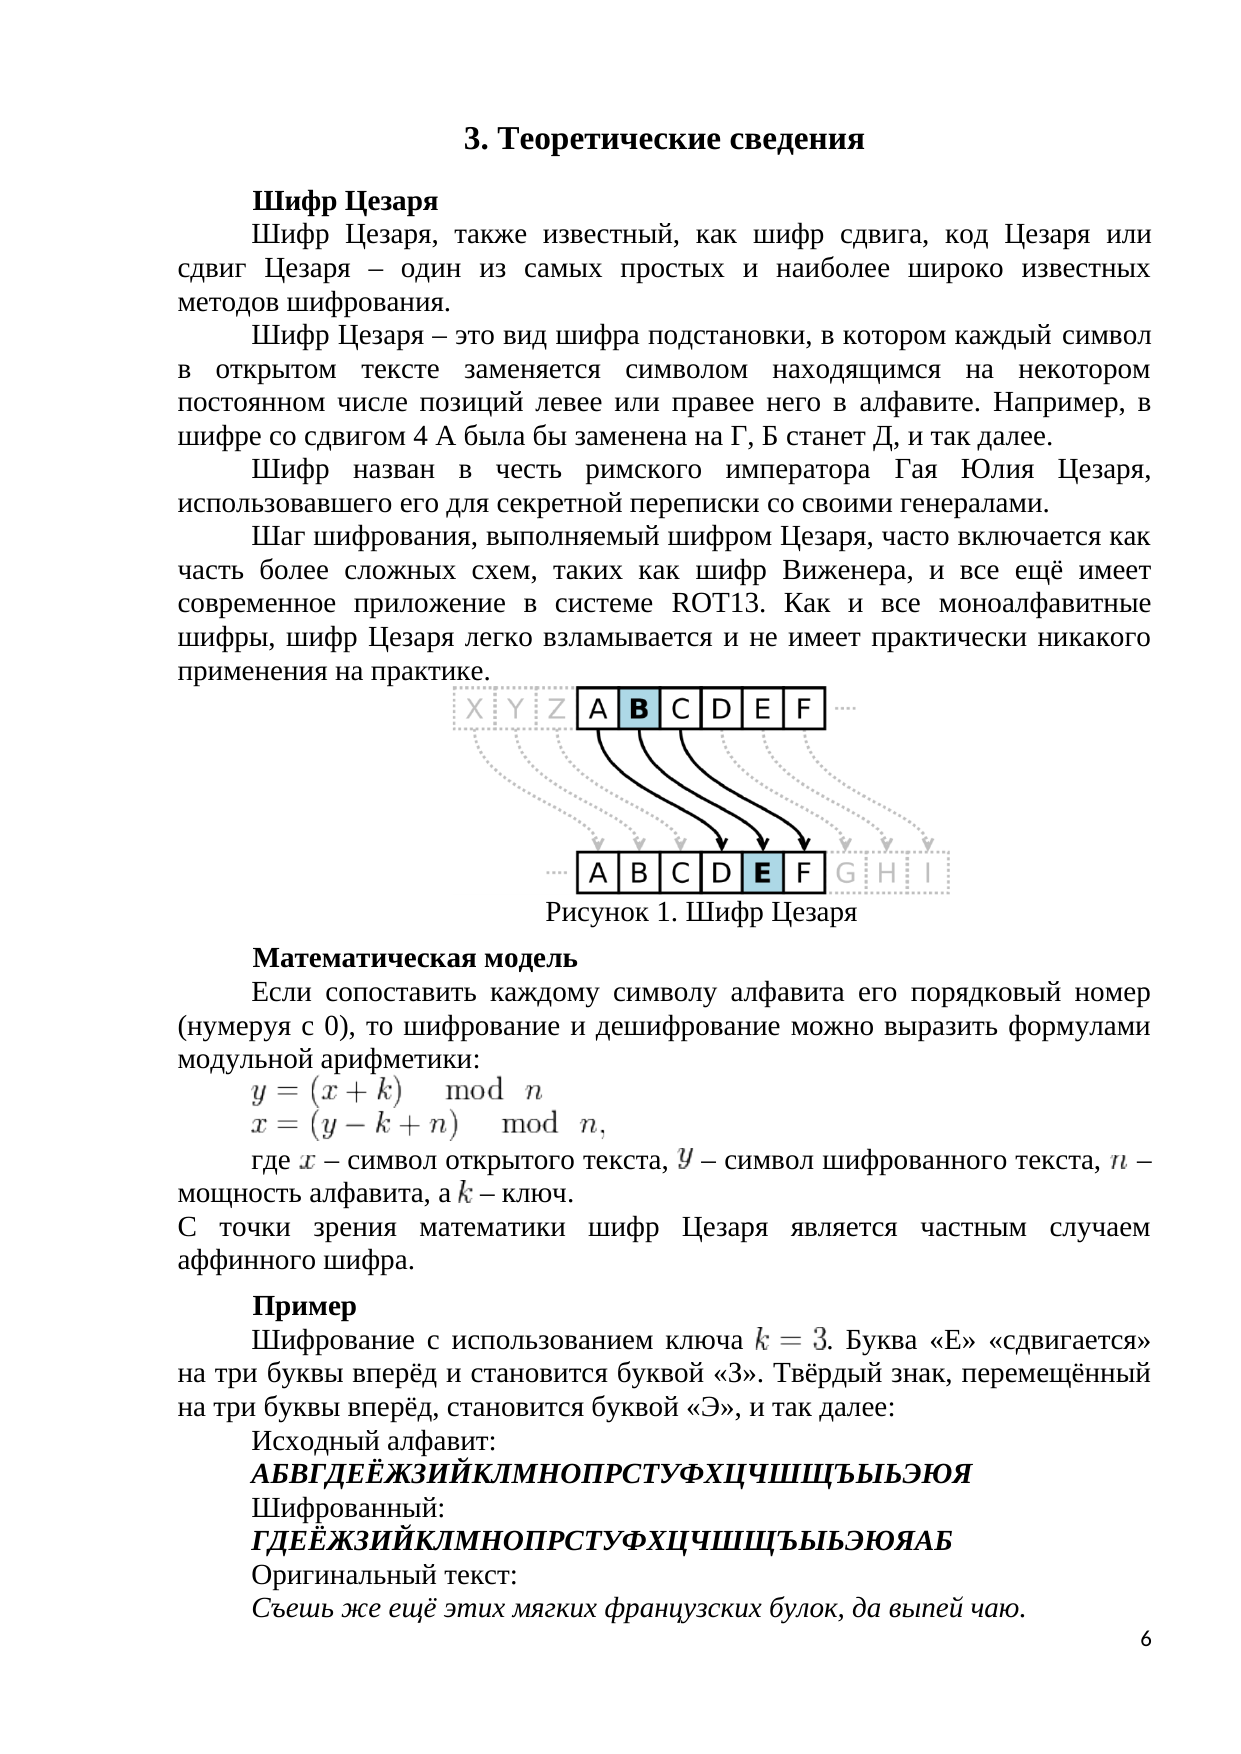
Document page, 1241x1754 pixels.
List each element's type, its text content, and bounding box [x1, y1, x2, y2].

picture [1110, 1155, 1129, 1169]
subtitle Шифр Цезаря [177, 183, 1152, 217]
subtitle Шаг шифрования, выполняемый шифром Цезаря, часто включается как часть более сложных схем, таких как шифр Виженера, и все ещё имеет современное приложение в системе ROT13. Как и все моноалфавитные шифры, шифр Цезаря легко взламывается и не имеет практически никакого применения на практике. [177, 518, 1152, 686]
text Шифр назван в честь римского императора Гая Юлия Цезаря, использовавшего его для секретной переписки со своими генералами. [177, 451, 1152, 518]
subtitle С точки зрения математики шифр Цезаря является частным случаем аффинного шифра. [177, 1209, 1152, 1276]
picture [299, 1155, 317, 1169]
text где – символ открытого текста, – символ шифрованного текста, – мощность алфавита, а – ключ. [177, 1142, 1152, 1209]
picture [677, 1148, 694, 1169]
text ГДЕЁЖЗИЙКЛМНОПРСТУФХЦЧШЩЪЫЬЭЮЯАБ [177, 1523, 1152, 1557]
picture [452, 686, 950, 895]
text Исходный алфавит: [177, 1423, 1152, 1456]
subtitle Пример [177, 1288, 1152, 1322]
text Оригинальный текст: [177, 1557, 1152, 1590]
text Шифр Цезаря – это вид шифра подстановки, в котором каждый символ в открытом тексте заменяется символом находящимся на некотором постоянном числе позиций левее или правее него в алфавите. Например, в шифре со сдвигом 4 А была бы заменена на Г, Б станет Д, и так далее. [177, 317, 1152, 451]
text Шифр Цезаря, также известный, как шифр сдвига, код Цезаря или сдвиг Цезаря – один из самых простых и наиболее широко известных методов шифрования. [177, 217, 1152, 317]
text Если сопоставить каждому символу алфавита его порядковый номер (нумеруя с 0), то шифрование и дешифрование можно выразить формулами модульной арифметики: [177, 974, 1152, 1075]
text Съешь же ещё этих мягких французских булок, да выпей чаю. [177, 1590, 1152, 1624]
picture [458, 1180, 473, 1203]
text Шифрование с использованием ключа . Буква «Е» «сдвигается» на три буквы вперёд и становится буквой «З». Твёрдый знак, перемещённый на три буквы вперёд, становится буквой «Э», и так далее: [177, 1322, 1152, 1423]
subtitle Математическая модель [177, 941, 1152, 974]
text АБВГДЕЁЖЗИЙКЛМНОПРСТУФХЦЧШЩЪЫЬЭЮЯ [177, 1456, 1152, 1490]
picture [251, 1074, 605, 1141]
text 3. Теоретические сведения [177, 118, 1152, 156]
picture [755, 1327, 827, 1350]
subtitle Рисунок 1. Шифр Цезаря [177, 894, 1152, 928]
text Шифрованный: [177, 1490, 1152, 1523]
